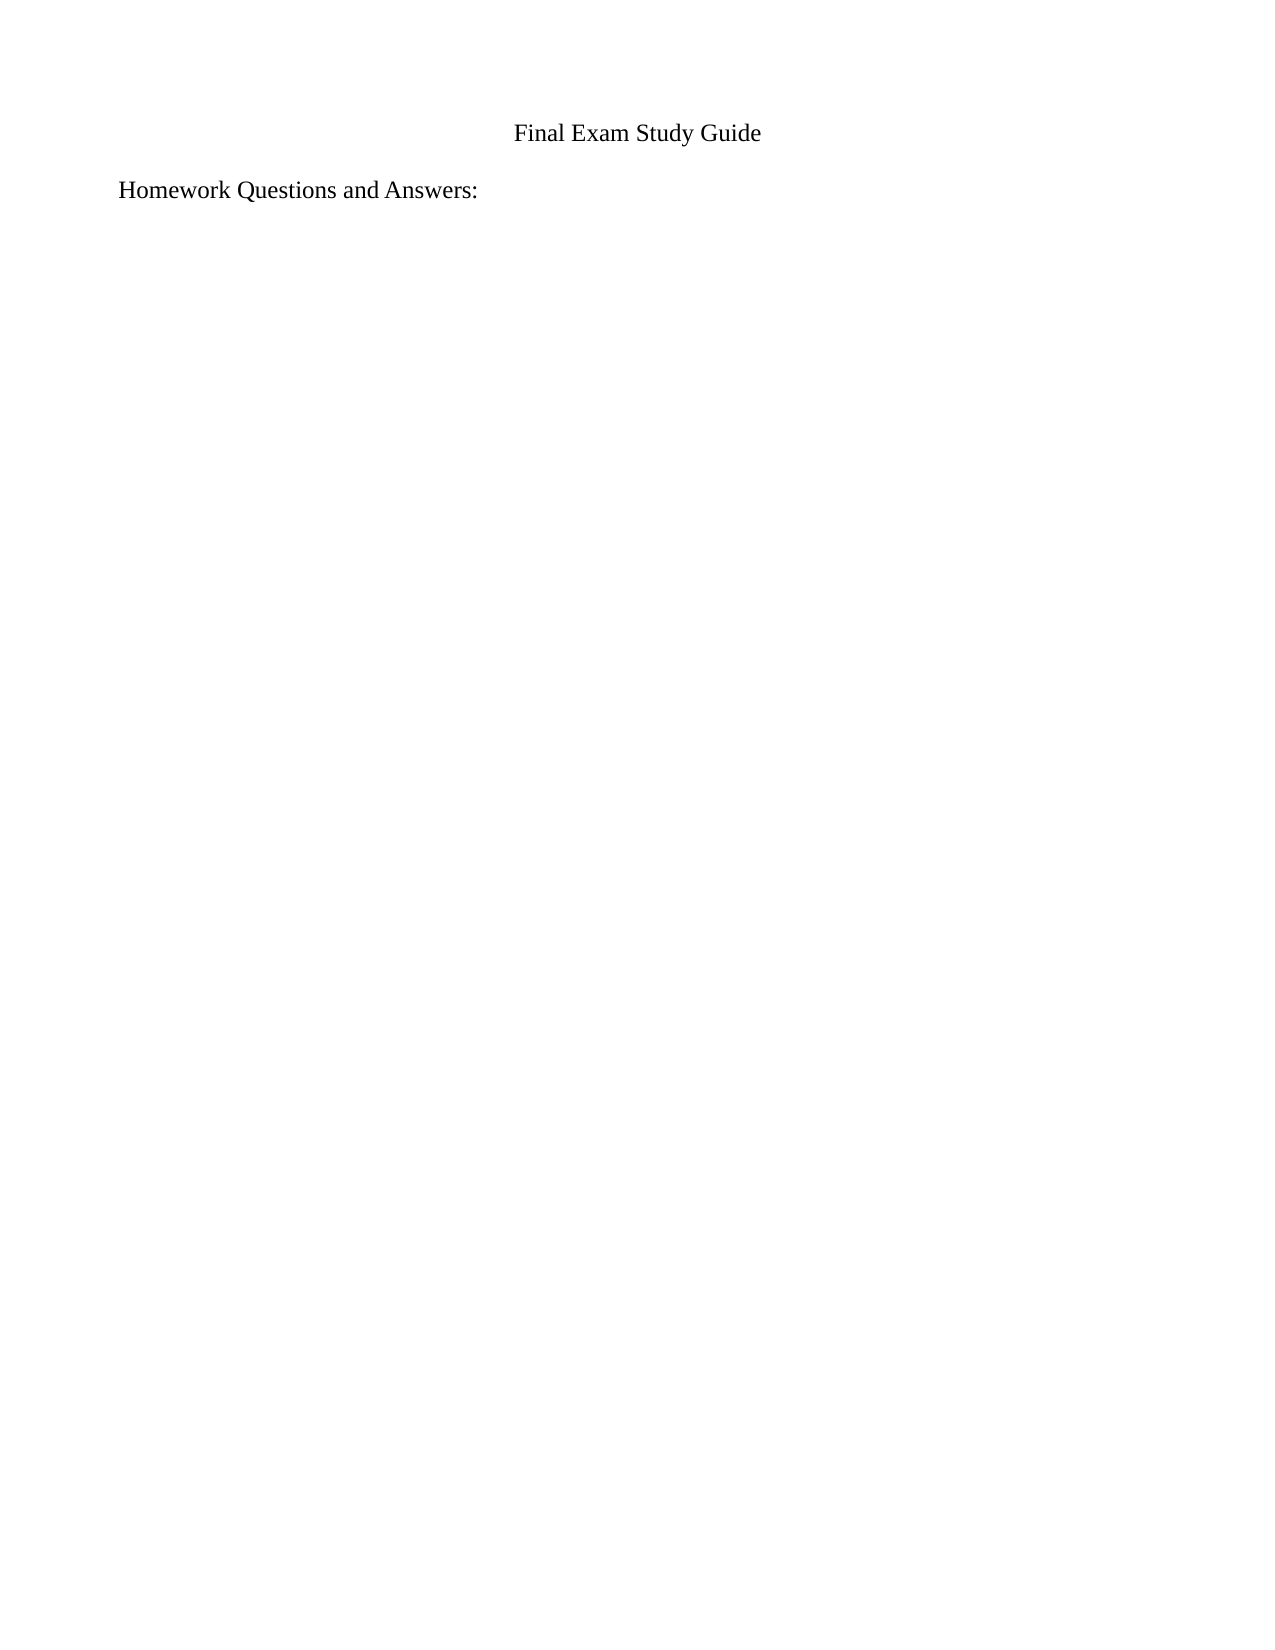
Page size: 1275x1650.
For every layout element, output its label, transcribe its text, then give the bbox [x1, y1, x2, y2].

text Final Exam Study Guide [118, 118, 1157, 147]
text Homework Questions and Answers: [118, 176, 1157, 204]
